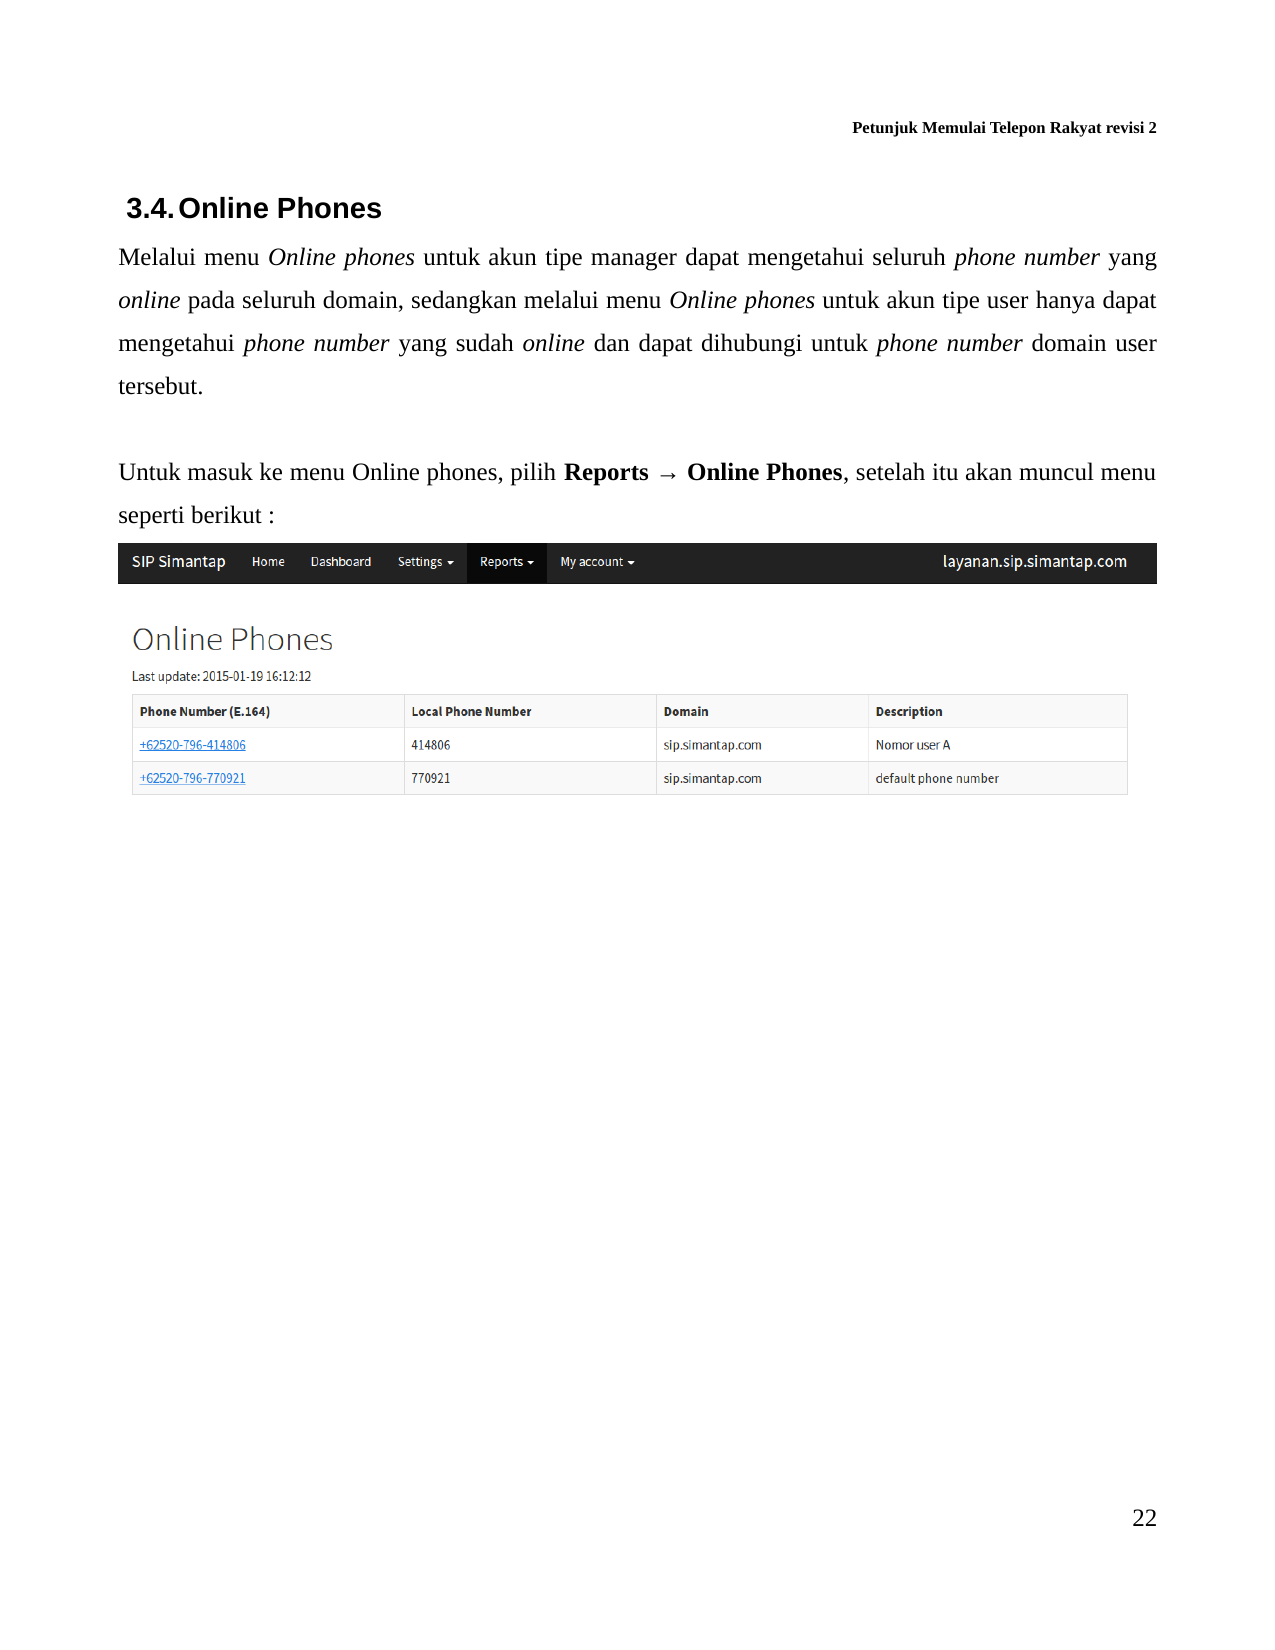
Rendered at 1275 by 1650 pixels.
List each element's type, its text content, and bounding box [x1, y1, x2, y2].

text Untuk masuk ke menu Online phones, pilih Reports → Online Phones, setelah itu akan muncul menu seperti berikut : [118, 457, 1157, 529]
subtitle Online Phones [118, 192, 1157, 225]
picture [118, 543, 1157, 806]
text Melalui menu Online phones untuk akun tipe manager dapat mengetahui seluruh phone number yang online pada seluruh domain, sedangkan melalui menu Online phones untuk akun tipe user hanya dapat mengetahui phone number yang sudah online dan dapat dihubungi untuk phone number domain user tersebut. [118, 242, 1157, 400]
